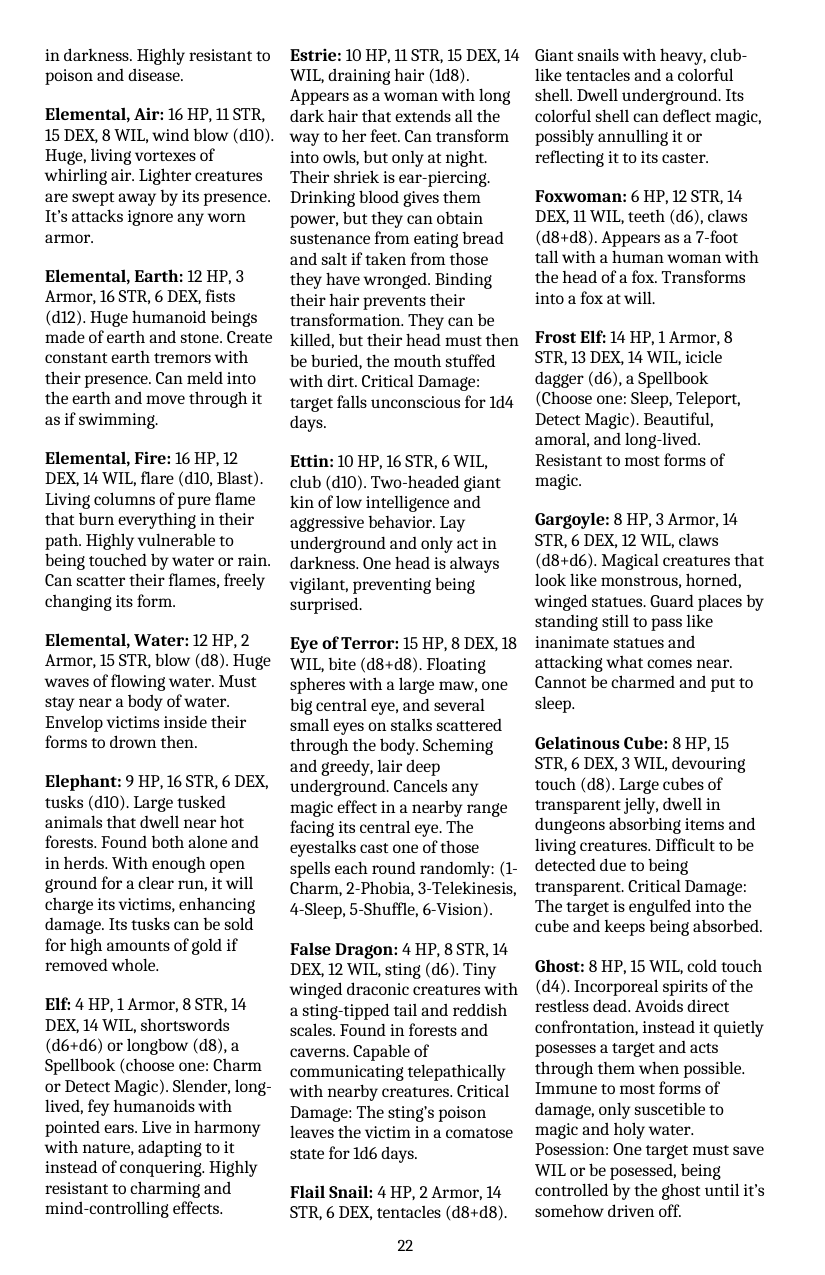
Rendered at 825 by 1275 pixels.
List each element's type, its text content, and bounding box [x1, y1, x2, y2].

text Estrie: 10 HP, 11 STR, 15 DEX, 14 WIL, draining hair (1d8). Appears as a woman with long dark hair that extends all the way to her feet. Can transform into owls, but only at night. Their shriek is ear-piercing. Drinking blood gives them power, but they can obtain sustenance from eating bread and salt if taken from those they have wronged. Binding their hair prevents their transformation. They can be killed, but their head must then be buried, the mouth stuffed with dirt. Critical Damage: target falls unconscious for 1d4 days. [290, 45, 520, 433]
text Elemental, Air: 16 HP, 11 STR, 15 DEX, 8 WIL, wind blow (d10). Huge, living vortexes of whirling air. Lighter creatures are swept away by its presence. It’s attacks ignore any worn armor. [45, 104, 275, 247]
text Gelatinous Cube: 8 HP, 15 STR, 6 DEX, 3 WIL, devouring touch (d8). Large cubes of transparent jelly, dwell in dungeons absorbing items and living creatures. Difficult to be detected due to being transparent. Critical Damage: The target is engulfed into the cube and keeps being absorbed. [535, 733, 765, 937]
text Eye of Terror: 15 HP, 8 DEX, 18 WIL, bite (d8+d8). Floating spheres with a large maw, one big central eye, and several small eyes on stalks scattered through the body. Scheming and greedy, lair deep underground. Cancels any magic effect in a nearby range facing its central eye. The eyestalks cast one of those spells each round randomly: (1-Charm, 2-Phobia, 3-Telekinesis, 4-Sleep, 5-Shuffle, 6-Vision). [290, 634, 520, 919]
text Elemental, Fire: 16 HP, 12 DEX, 14 WIL, flare (d10, Blast). Living columns of pure flame that burn everything in their path. Highly vulnerable to being touched by water or rain. Can scatter their flames, freely changing its form. [45, 448, 275, 612]
text Foxwoman: 6 HP, 12 STR, 14 DEX, 11 WIL, teeth (d6), claws (d8+d8). Appears as a 7-foot tall with a human woman with the head of a fox. Transforms into a fox at will. [535, 186, 765, 309]
text False Dragon: 4 HP, 8 STR, 14 DEX, 12 WIL, sting (d6). Tiny winged draconic creatures with a sting-tipped tail and reddish scales. Found in forests and caverns. Capable of communicating telepathically with nearby creatures. Critical Damage: The sting’s poison leaves the victim in a comatose state for 1d6 days. [290, 939, 520, 1164]
text Elemental, Water: 12 HP, 2 Armor, 15 STR, blow (d8). Huge waves of flowing water. Must stay near a body of water. Envelop victims inside their forms to drown then. [45, 630, 275, 753]
text Elephant: 9 HP, 16 STR, 6 DEX, tusks (d10). Large tusked animals that dwell near hot forests. Found both alone and in herds. With enough open ground for a clear run, it will charge its victims, enhancing damage. Its tusks can be sold for high amounts of gold if removed whole. [45, 772, 275, 976]
text Elemental, Earth: 12 HP, 3 Armor, 16 STR, 6 DEX, fists (d12). Huge humanoid beings made of earth and stone. Create constant earth tremors with their presence. Can meld into the earth and move through it as if swimming. [45, 266, 275, 429]
text Flail Snail: 4 HP, 2 Armor, 14 STR, 6 DEX, tentacles (d8+d8). [290, 1182, 520, 1223]
text Gargoyle: 8 HP, 3 Armor, 14 STR, 6 DEX, 12 WIL, claws (d8+d6). Magical creatures that look like monstrous, horned, winged statues. Guard places by standing still to pass like inanimate statues and attacking what comes near. Cannot be charmed and put to sleep. [535, 509, 765, 714]
text Frost Elf: 14 HP, 1 Armor, 8 STR, 13 DEX, 14 WIL, icicle dagger (d6), a Spellbook (Choose one: Sleep, Teleport, Detect Magic). Beautiful, amoral, and long-lived. Resistant to most forms of magic. [535, 327, 765, 491]
text Elf: 4 HP, 1 Armor, 8 STR, 14 DEX, 14 WIL, shortswords (d6+d6) or longbow (d8), a Spellbook (choose one: Charm or Detect Magic). Slender, long-lived, fey humanoids with pointed ears. Live in harmony with nature, adapting to it instead of conquering. Highly resistant to charming and mind-controlling effects. [45, 994, 275, 1219]
text in darkness. Highly resistant to poison and disease. [45, 45, 275, 86]
text Ettin: 10 HP, 16 STR, 6 WIL, club (d10). Two-headed giant kin of low intelligence and aggressive behavior. Lay underground and only act in darkness. One head is always vigilant, preventing being surprised. [290, 452, 520, 615]
text Giant snails with heavy, club-like tentacles and a colorful shell. Dwell underground. Its colorful shell can deflect magic, possibly annulling it or reflecting it to its caster. [535, 45, 765, 167]
text Ghost: 8 HP, 15 WIL, cold touch (d4). Incorporeal spirits of the restless dead. Avoids direct confrontation, instead it quietly posesses a target and acts through them when possible. Immune to most forms of damage, only suscetible to magic and holy water. Posession: One target must save WIL or be posessed, being controlled by the ghost until it’s somehow driven off. [535, 956, 765, 1222]
